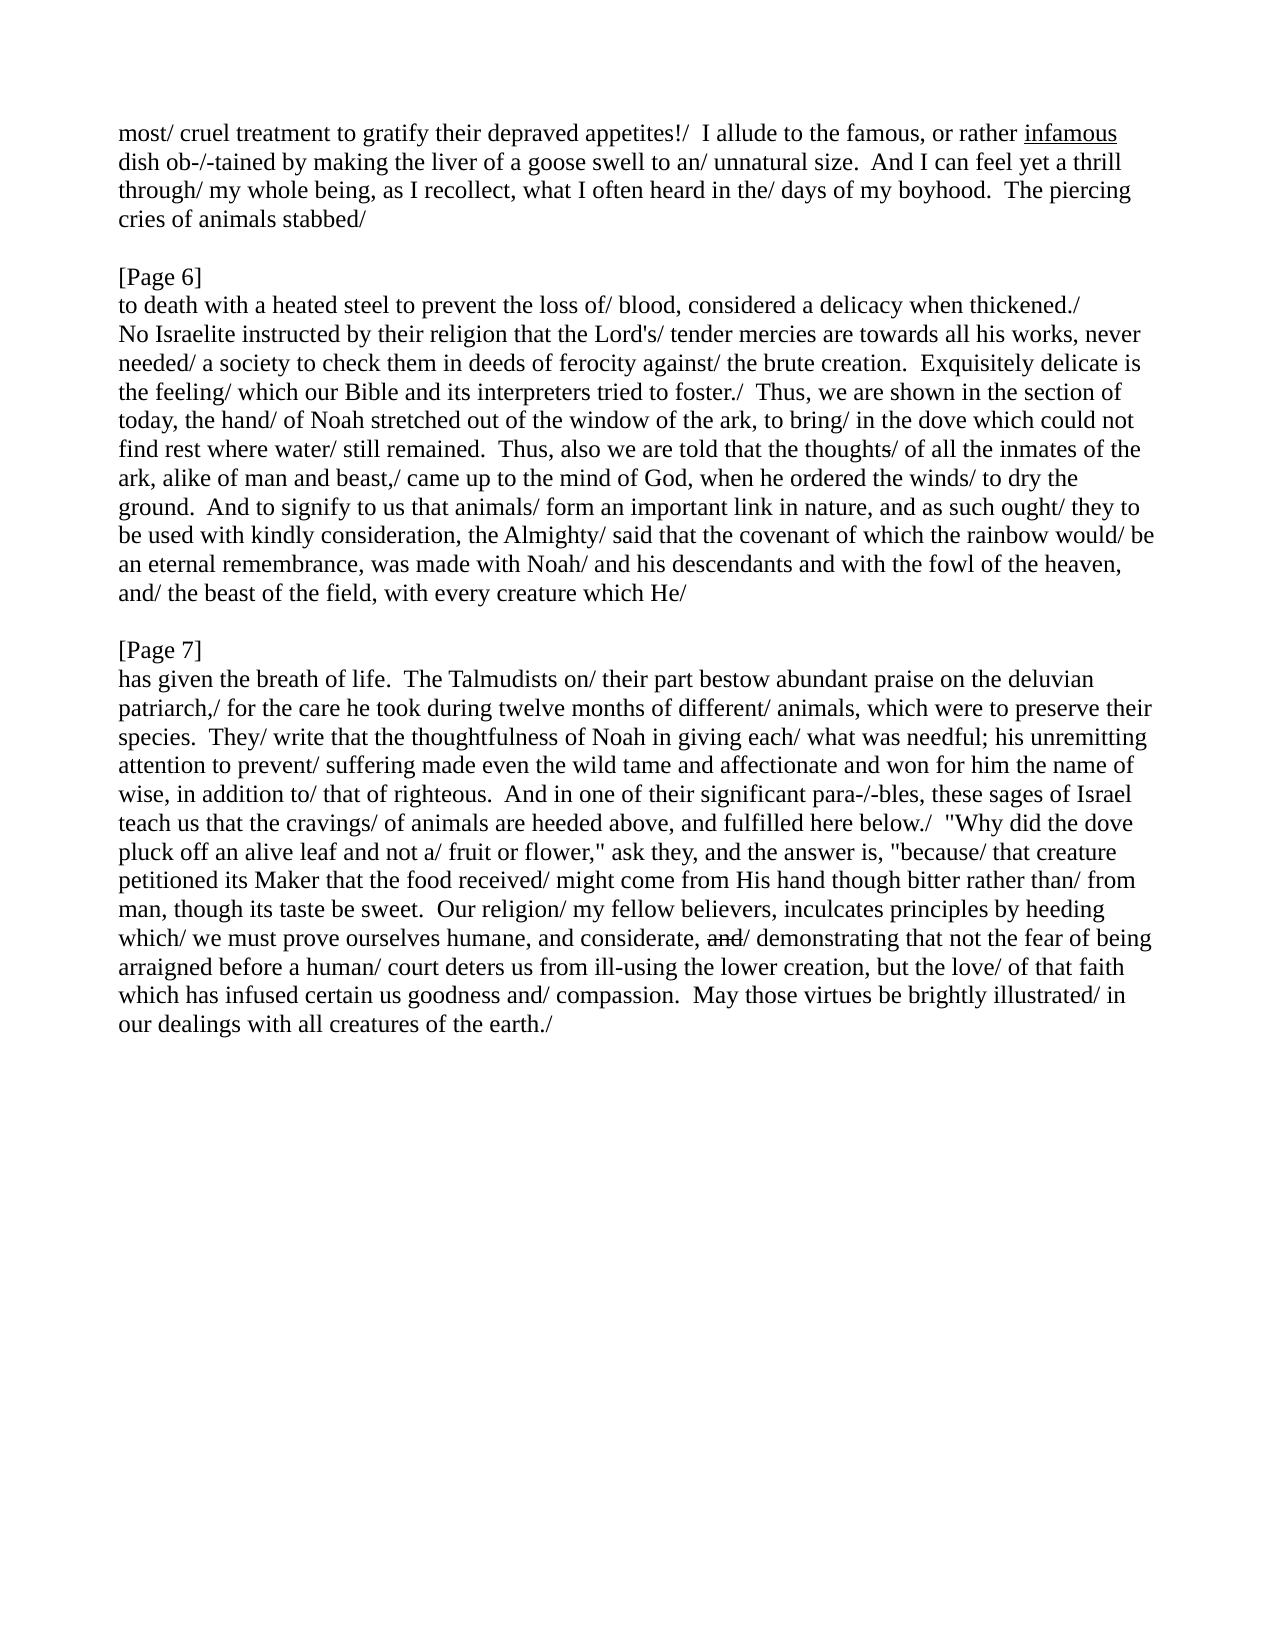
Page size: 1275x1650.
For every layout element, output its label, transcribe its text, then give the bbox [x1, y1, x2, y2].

text has given the breath of life. The Talmudists on/ their part bestow abundant praise on the deluvian patriarch,/ for the care he took during twelve months of different/ animals, which were to preserve their species. They/ write that the thoughtfulness of Noah in giving each/ what was needful; his unremitting attention to prevent/ suffering made even the wild tame and affectionate and won for him the name of wise, in addition to/ that of righteous. And in one of their significant para-/-bles, these sages of Israel teach us that the cravings/ of animals are heeded above, and fulfilled here below./ "Why did the dove pluck off an alive leaf and not a/ fruit or flower," ask they, and the answer is, "because/ that creature petitioned its Maker that the food received/ might come from His hand though bitter rather than/ from man, though its taste be sweet. Our religion/ my fellow believers, inculcates principles by heeding which/ we must prove ourselves humane, and considerate, and/ demonstrating that not the fear of being arraigned before a human/ court deters us from ill-using the lower creation, but the love/ of that faith which has infused certain us goodness and/ compassion. May those virtues be brightly illustrated/ in our dealings with all creatures of the earth./ [118, 664, 1157, 1038]
text [Page 7] [118, 636, 1157, 664]
text to death with a heated steel to prevent the loss of/ blood, considered a delicacy when thickened./ [118, 291, 1157, 319]
text [Page 6] [118, 262, 1157, 291]
text No Israelite instructed by their religion that the Lord's/ tender mercies are towards all his works, never needed/ a society to check them in deeds of ferocity against/ the brute creation. Exquisitely delicate is the feeling/ which our Bible and its interpreters tried to foster./ Thus, we are shown in the section of today, the hand/ of Noah stretched out of the window of the ark, to bring/ in the dove which could not find rest where water/ still remained. Thus, also we are told that the thoughts/ of all the inmates of the ark, alike of man and beast,/ came up to the mind of God, when he ordered the winds/ to dry the ground. And to signify to us that animals/ form an important link in nature, and as such ought/ they to be used with kindly consideration, the Almighty/ said that the covenant of which the rainbow would/ be an eternal remembrance, was made with Noah/ and his descendants and with the fowl of the heaven, and/ the beast of the field, with every creature which He/ [118, 319, 1157, 607]
text most/ cruel treatment to gratify their depraved appetites!/ I allude to the famous, or rather infamous dish ob-/-tained by making the liver of a goose swell to an/ unnatural size. And I can feel yet a thrill through/ my whole being, as I recollect, what I often heard in the/ days of my boyhood. The piercing cries of animals stabbed/ [118, 118, 1157, 233]
